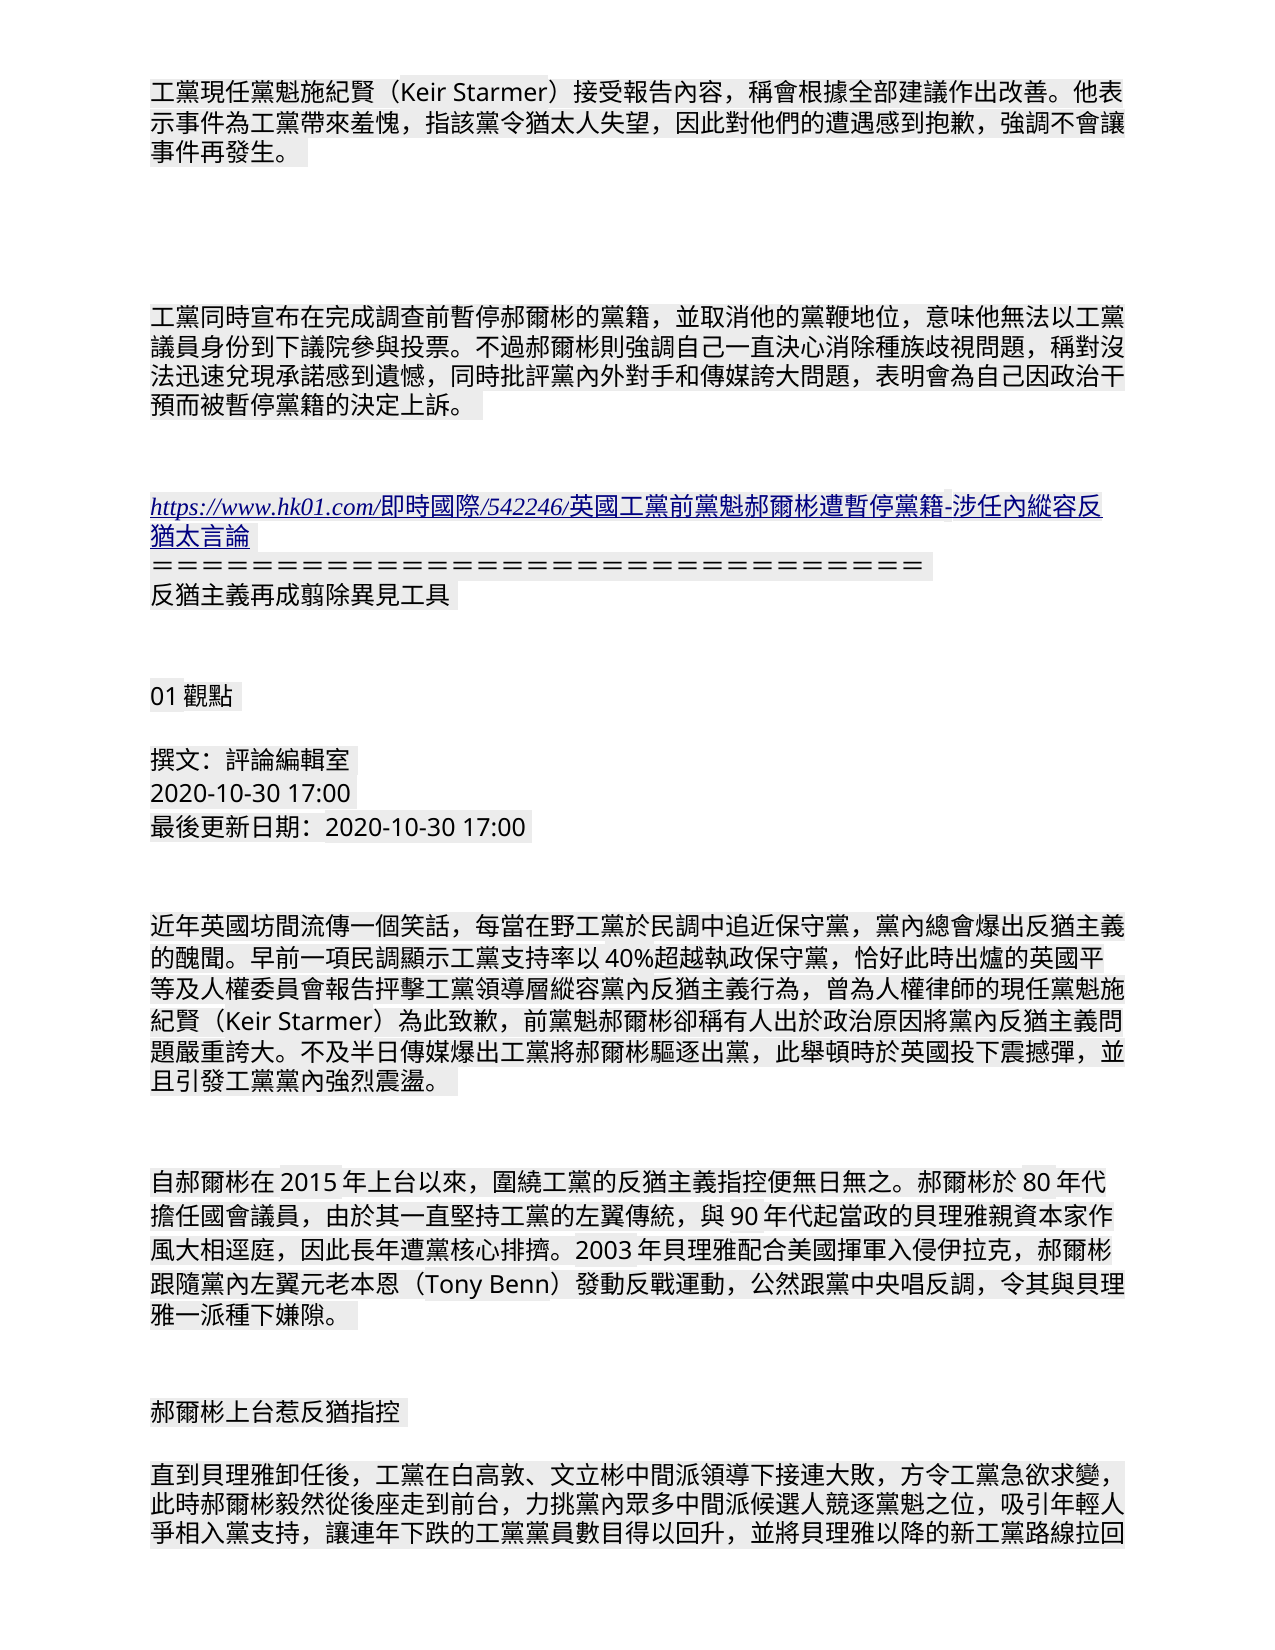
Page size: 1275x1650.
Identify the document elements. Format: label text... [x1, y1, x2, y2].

text 最近英國政壇上發生令人難過的事情： 英國工黨前黨魁郝爾彬遭暫停黨籍 涉任內縱容反猶太言論 即時國際 撰文：張子傑 2020-10-30 01:12 最後更新日期：2020-10-30 01:12 英國在野工黨10月29日宣布，暫停前黨魁郝爾彬（Jeremy Corbyn）的黨籍，指他淡化一份關於他擔任黨魁時對黨內反猶太言論處理不力的報告。 英國平等及人權委員會（The Equality and Human Rights Commission，EHRC）最近公布調查報告，顯示工黨在郝爾彬領導時，黨內曾有政治干預涉及反猶太言論的投訴、缺乏足夠訓練處理反猶太言論的投訴、騷擾投訴人並形容有關投訴為不實。調查發現郝爾彬辦公室曾不恰當介入事件，包括有員工影響是否調查或作出處分的決定。 工黨現任黨魁施紀賢（Keir Starmer）接受報告內容，稱會根據全部建議作出改善。他表示事件為工黨帶來羞愧，指該黨令猶太人失望，因此對他們的遭遇感到抱歉，強調不會讓事件再發生。 工黨同時宣布在完成調查前暫停郝爾彬的黨籍，並取消他的黨鞭地位，意味他無法以工黨議員身份到下議院參與投票。不過郝爾彬則強調自己一直決心消除種族歧視問題，稱對沒法迅速兌現承諾感到遺憾，同時批評黨內外對手和傳媒誇大問題，表明會為自己因政治干預而被暫停黨籍的決定上訴。 https://www.hk01.com/即時國際/542246/英國工黨前黨魁郝爾彬遭暫停黨籍-涉任內縱容反猶太言論 ＝＝＝＝＝＝＝＝＝＝＝＝＝＝＝＝＝＝＝＝＝＝＝＝＝＝＝＝＝＝＝ 反猶主義再成翦除異見工具 01觀點 撰文：評論編輯室 2020-10-30 17:00 最後更新日期：2020-10-30 17:00 近年英國坊間流傳一個笑話，每當在野工黨於民調中追近保守黨，黨內總會爆出反猶主義的醜聞。早前一項民調顯示工黨支持率以40%超越執政保守黨，恰好此時出爐的英國平等及人權委員會報告抨擊工黨領導層縱容黨內反猶主義行為，曾為人權律師的現任黨魁施紀賢（Keir Starmer）為此致歉，前黨魁郝爾彬卻稱有人出於政治原因將黨內反猶主義問題嚴重誇大。不及半日傳媒爆出工黨將郝爾彬驅逐出黨，此舉頓時於英國投下震撼彈，並且引發工黨黨內強烈震盪。 自郝爾彬在2015年上台以來，圍繞工黨的反猶主義指控便無日無之。郝爾彬於80年代擔任國會議員，由於其一直堅持工黨的左翼傳統，與90年代起當政的貝理雅親資本家作風大相逕庭，因此長年遭黨核心排擠。2003年貝理雅配合美國揮軍入侵伊拉克，郝爾彬跟隨黨內左翼元老本恩（Tony Benn）發動反戰運動，公然跟黨中央唱反調，令其與貝理雅一派種下嫌隙。 郝爾彬上台惹反猶指控 直到貝理雅卸任後，工黨在白高敦、文立彬中間派領導下接連大敗，方令工黨急欲求變，此時郝爾彬毅然從後座走到前台，力挑黨內眾多中間派候選人競逐黨魁之位，吸引年輕人爭相入黨支持，讓連年下跌的工黨黨員數目得以回升，並將貝理雅以降的新工黨路線拉回到左翼傳統。 然而郝爾彬甫上台，傳媒便將其昔日與愛爾蘭共和軍會面、公然支持巴基斯坦人的言論全數抽出來大加鞭撻，甚至扣上恐怖主義同情者、衣櫃裏的反猶主義者等污名。黨內外對郝爾彬的攻訐更是無日無之，到2016年脫歐公投時中間派又以郝爾彬未全力呼籲選民留歐為由發動倒閣。 工黨時有爆出反猶主義醜聞雖為事實，但2016年英國國會內政事務委員會發表調查報告便指出工黨反猶主義傾向未必比其他政黨嚴重，況且郝爾彬本人亦曾公開譴責黨內發表疑似反猶言論成員，例如曾戲稱把以色列遷往美國便可解決以巴問題和減輕以色列說客在華盛頓花費的工黨國會議員沙阿（Naz Shah），以及稱希特拉支持猶太人移民以色列為錫安主義的前倫敦市長利文斯通（Ken Livingstone）。 儘管如此，郝爾彬本人仍一直受反猶主義指控糾纏不休。在2018年，他在社交媒體評價一幅描繪銀行家操縱世界的壁畫被批評為反猶主義，事後他為未對該壁畫背後隱含的反猶訊息提高警覺而致歉，但平等及人權委員會的報告仍稱他不為該投訴進行調查屬於政治干預而有違反《平等法》之嫌。另外，報告稱工黨在郝爾彬領導下沒有為處理反猶投訴人員提供足夠訓練，有黨員更以反猶言論騷擾猶太裔黨員及否定對他們的反猶主義投訴為偽造或抹黑。今次不否認黨內存在反猶問題的郝爾彬認為報告誇大，結果卻遭施紀賢作為憑據逐之出黨。 對猶爭議淪為政治工具 事實上工黨一份內部報告早已指出，反猶主義指控為黨內反郝爾彬派系及黨外政敵打撃其領導的政治工具。工黨內部反猶爭議明明一直存在，卻在郝爾彬上台後突然成為焦點議題，而每當工黨在民調中上揚保守派報章總會爆出對工黨或郝爾彬的反猶指控，反觀在保守黨內一樣大行其道的反移民、恐伊斯蘭言論卻從未得到同等關注。在此政治正確大行其道、取消文化唯我獨尊的年頭，任何稍為偏離標準的言論皆可構成歧視帽子，更易於成為政治工具打壓異己。 反猶主義指控被利用作打壓異己的工具在西方政界實在汗牛充棟，記得年多前美國的索馬里裔新晉進步派眾議員奧馬爾（Ilhan Omar）指華盛頓內最有影響力游說團體之一的美國以色列公共事務委員會（AIPAC）撥出巨額捐助不少國會議員，質疑他們究竟是向何國效忠；此舉引起政壇軒然大波，輿論直斥她為反猶主義者，與進步派早有嫌隙的眾議院議長佩洛西更親自出動草擬議案作出譴責，後來聲援奧馬爾的議員強烈反彈，才迫使佩洛西以不點名譴責任何種族歧視言論作結。 不論是美國的奧馬爾抑或英國的郝爾彬，他們的遭遇正正反證了以色列在英、美政界的莫大影響力。任何針對以色列游說團體對政客的巨額捐助、挑戰以色列立國理據的錫安主義、批評以色列政府的巴勒斯坦政策或只是圍繞此問題的玩笑，都有機會被扣上反猶主義的帽子，形同屠猶否定者或納粹主義者般十惡不赦。這種做法骨子裏只是務求將反對以色列政府的異見消滅於萌芽狀態，然而如此「狼來了」式的濫用反猶指控只會令公眾對猶太人失去同情，對於真正受暴力及恐襲威脅的普羅猶太民眾來說只會造成反效果。 郝爾彬的故事亦反映工黨左右兩派持續多年的派系鬥爭。施紀賢狠下毒手將前黨魁驅逐出黨，使郝爾彬在下屆議會選舉無法得到黨內提名，等同宣判他的政治生涯死刑，其意旨正在於撃潰由郝爾彬帶起的左翼草根運動，不過對此極為反彈的基層年輕黨員已揚言集體出走，因此有關事件勢將加劇黨內鬥爭。回顧上世紀80年代工黨同樣因接連敗選陷入路綫之爭，左翼元老本恩堅持左翼路線，中間派則出走另立社民黨，結果令工黨十多年長期在野，方由貝理雅領導的新工黨回朝執政。此次施郝之爭，會否再令工黨重蹈覆轍？ https://www.hk01.com/01觀點/542474/反猶主義再成翦除異見工具 ＝＝＝＝＝＝＝＝＝＝＝＝＝＝＝＝＝＝＝＝＝＝＝＝＝＝＝＝＝＝＝＝ 知乎網上對於這事件的討論： 如何看待科尔宾被工党暂停党员身份并开除党内职务？ https://www.zhihu.com/question/427999580 ＝＝＝＝＝＝＝＝＝＝＝＝＝＝＝＝＝＝＝＝＝＝＝＝＝＝＝ 有件事想請教陳真先生以及有在國外常住的網友們一個問題，究竟歐美國家的民眾是否還存在的所謂的反猶主義，即對猶太民族的敵視呢？謝謝 [150, 75, 1125, 1549]
